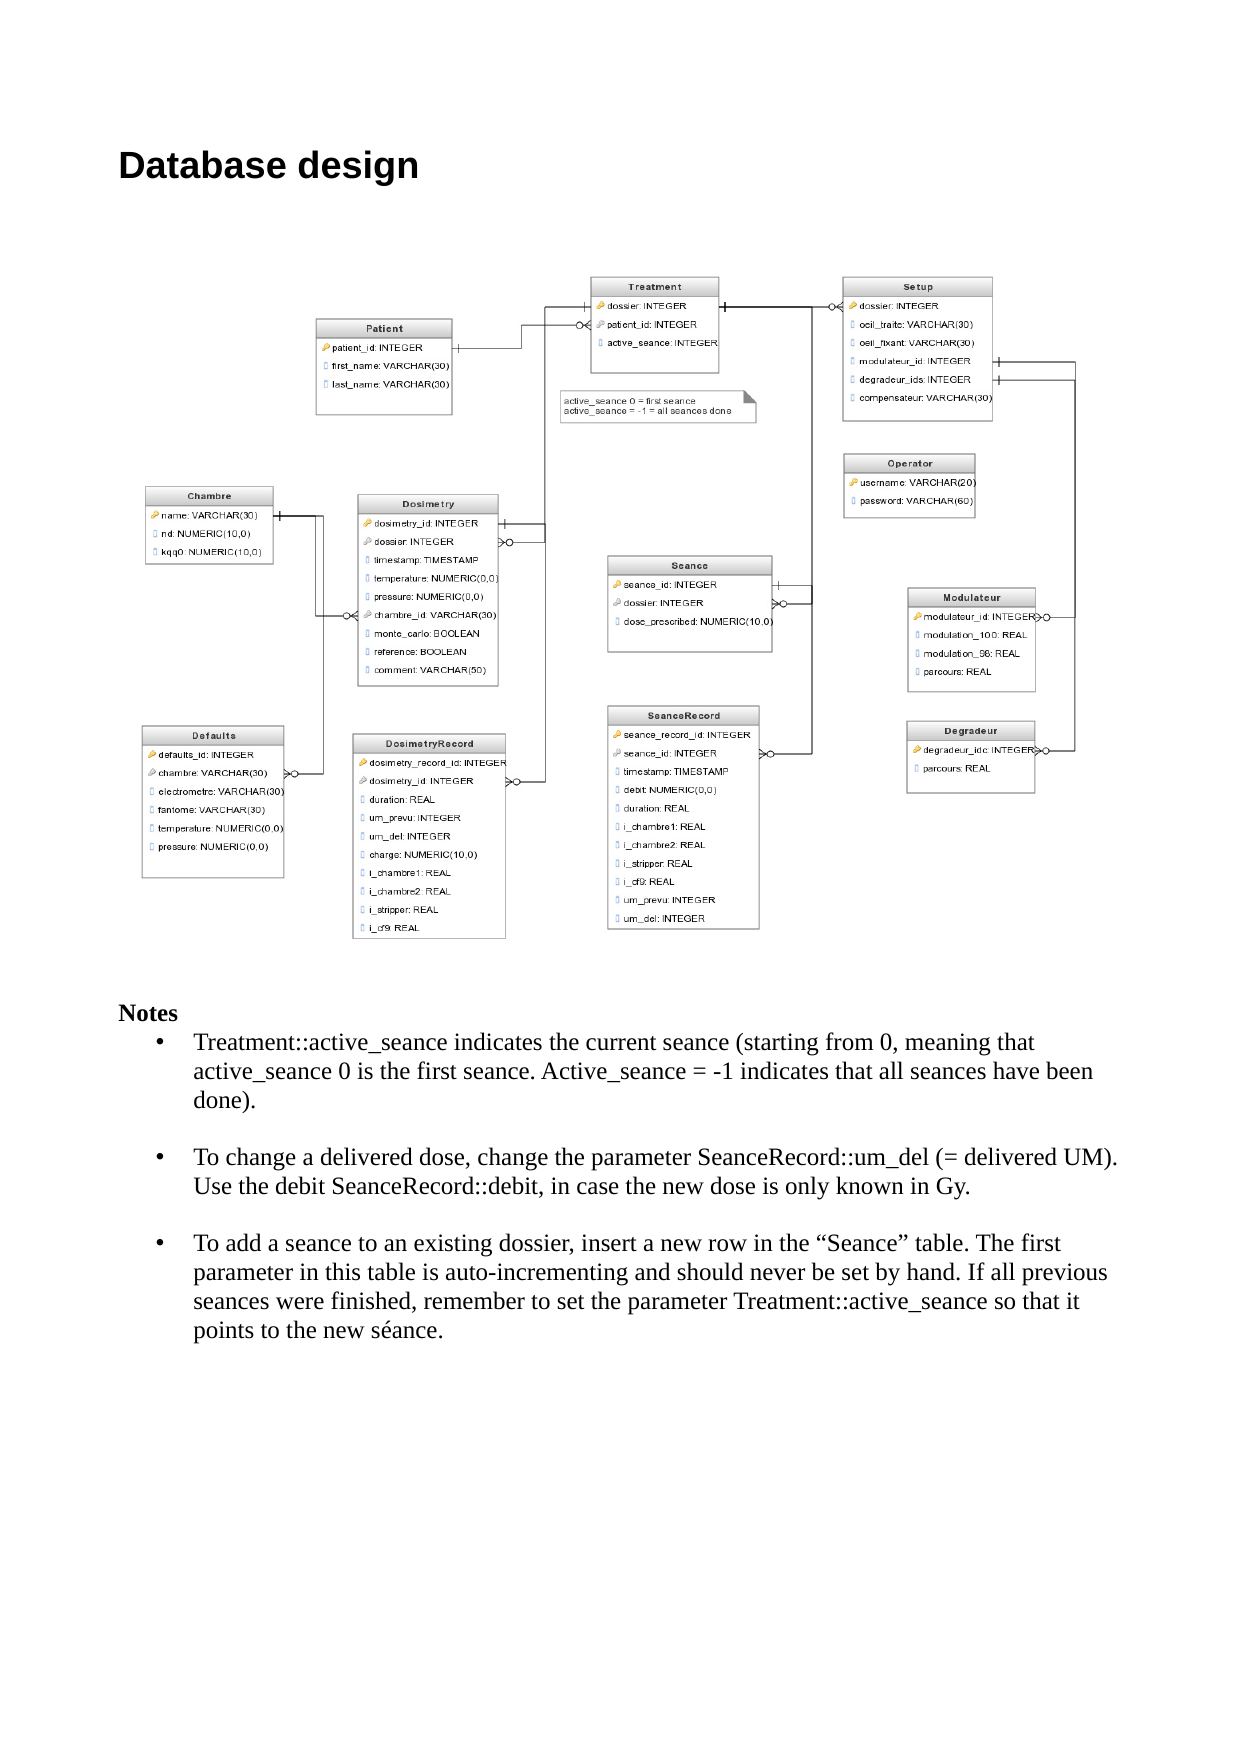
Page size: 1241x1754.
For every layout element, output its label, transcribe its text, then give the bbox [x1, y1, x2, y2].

picture [102, 261, 1107, 970]
subtitle Database design [118, 143, 1122, 187]
list Treatment::active_seance indicates the current seance (starting from 0, meaning that active_seance 0 is the first seance. Active_seance = -1 indicates that all seances have been done). [156, 1027, 1122, 1113]
list To change a delivered dose, change the parameter SeanceRecord::um_del (= delivered UM). Use the debit SeanceRecord::debit, in case the new dose is only known in Gy. [156, 1142, 1122, 1200]
list To add a seance to an existing dossier, insert a new row in the “Seance” table. The first parameter in this table is auto-incrementing and should never be set by hand. If all previous seances were finished, remember to set the parameter Treatment::active_seance so that it points to the new séance. [156, 1228, 1122, 1343]
text Notes [118, 998, 1122, 1027]
